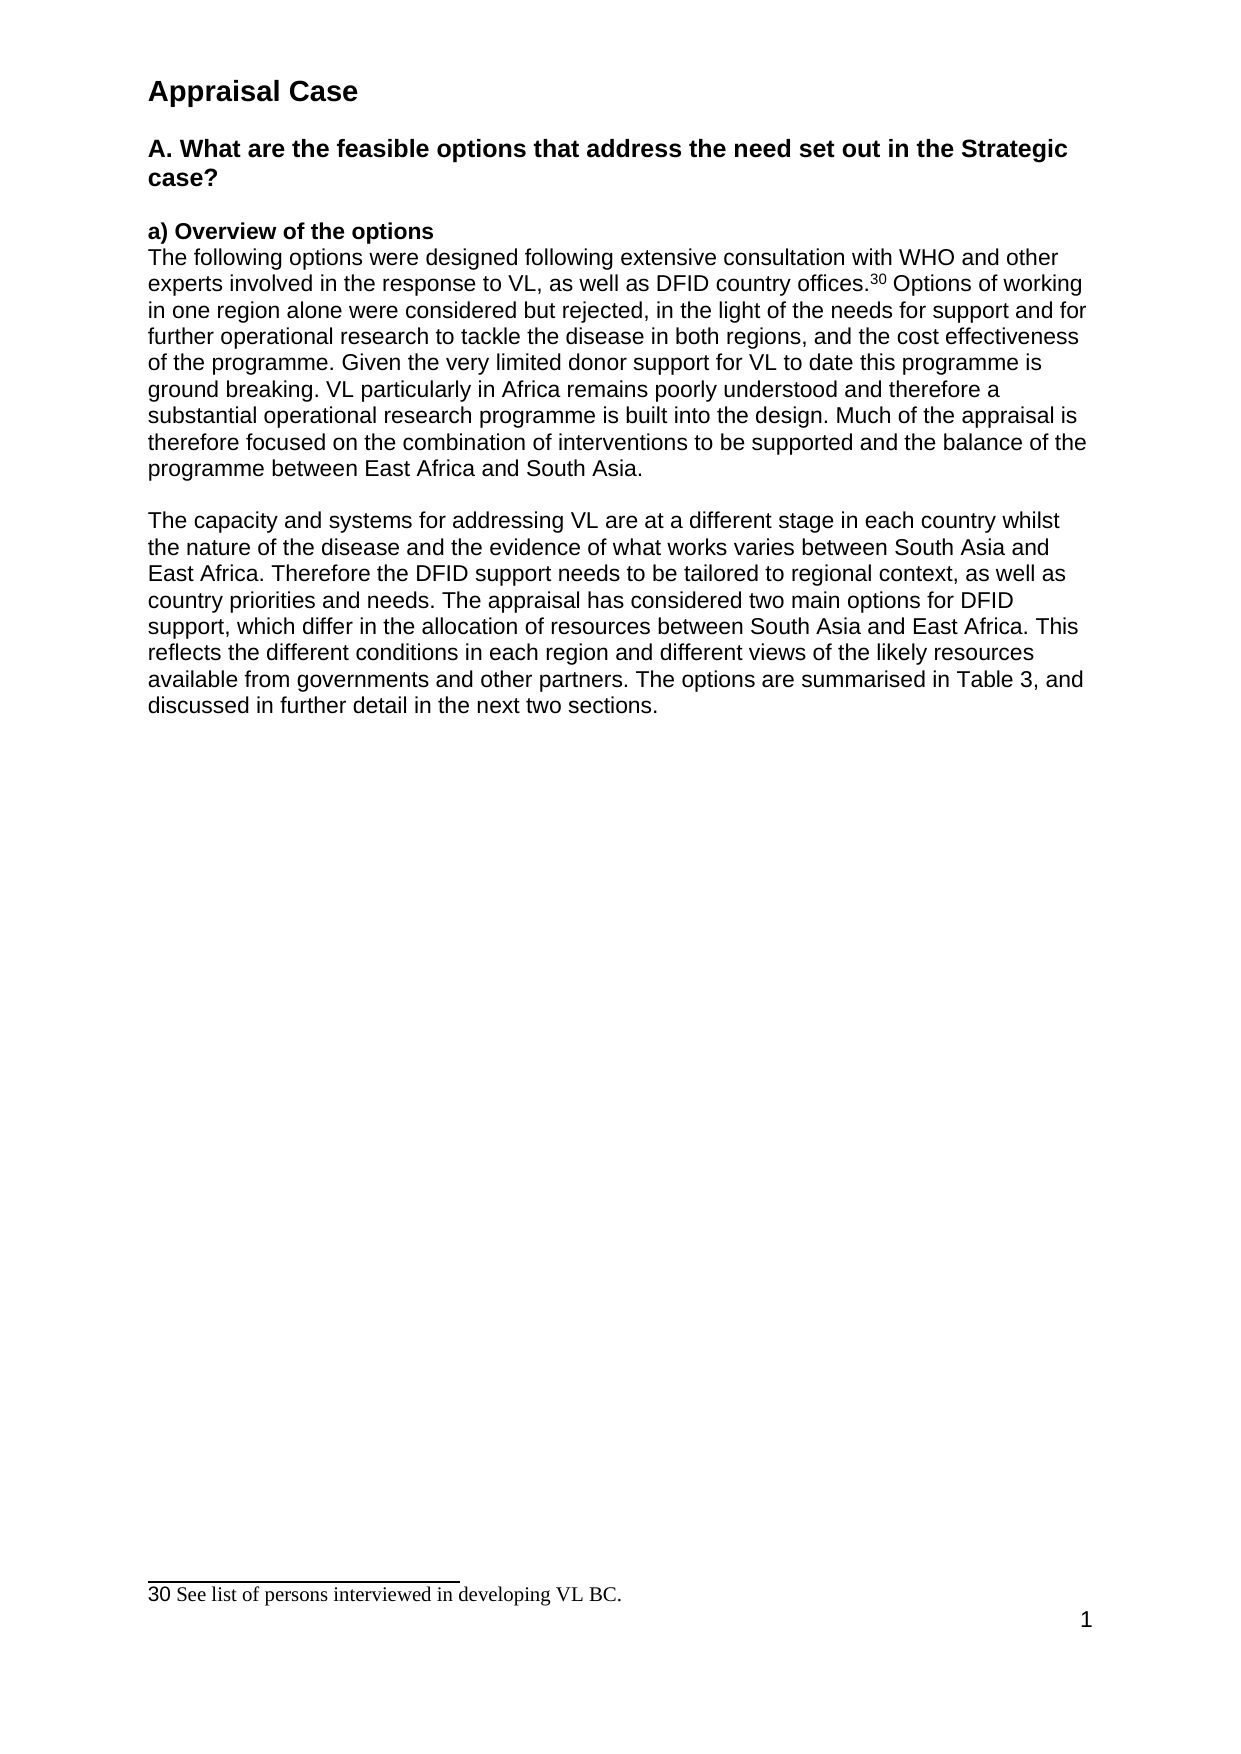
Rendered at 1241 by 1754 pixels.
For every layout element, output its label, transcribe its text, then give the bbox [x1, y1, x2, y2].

text See list of persons interviewed in developing VL BC. [148, 1582, 1092, 1606]
text a) Overview of the options [148, 218, 1092, 244]
text A. What are the feasible options that address the need set out in the Strategic case? [148, 134, 1092, 191]
text The following options were designed following extensive consultation with WHO and other experts involved in the response to VL, as well as DFID country offices. Options of working in one region alone were considered but rejected, in the light of the needs for support and for further operational research to tackle the disease in both regions, and the cost effectiveness of the programme. Given the very limited donor support for VL to date this programme is ground breaking. VL particularly in Africa remains poorly understood and therefore a substantial operational research programme is built into the design. Much of the appraisal is therefore focused on the combination of interventions to be supported and the balance of the programme between East Africa and South Asia. [148, 244, 1092, 481]
text Appraisal Case [148, 74, 1092, 107]
text The capacity and systems for addressing VL are at a different stage in each country whilst the nature of the disease and the evidence of what works varies between South Asia and East Africa. Therefore the DFID support needs to be tailored to regional context, as well as country priorities and needs. The appraisal has considered two main options for DFID support, which differ in the allocation of resources between South Asia and East Africa. This reflects the different conditions in each region and different views of the likely resources available from governments and other partners. The options are summarised in Table 3, and discussed in further detail in the next two sections. [148, 507, 1092, 718]
